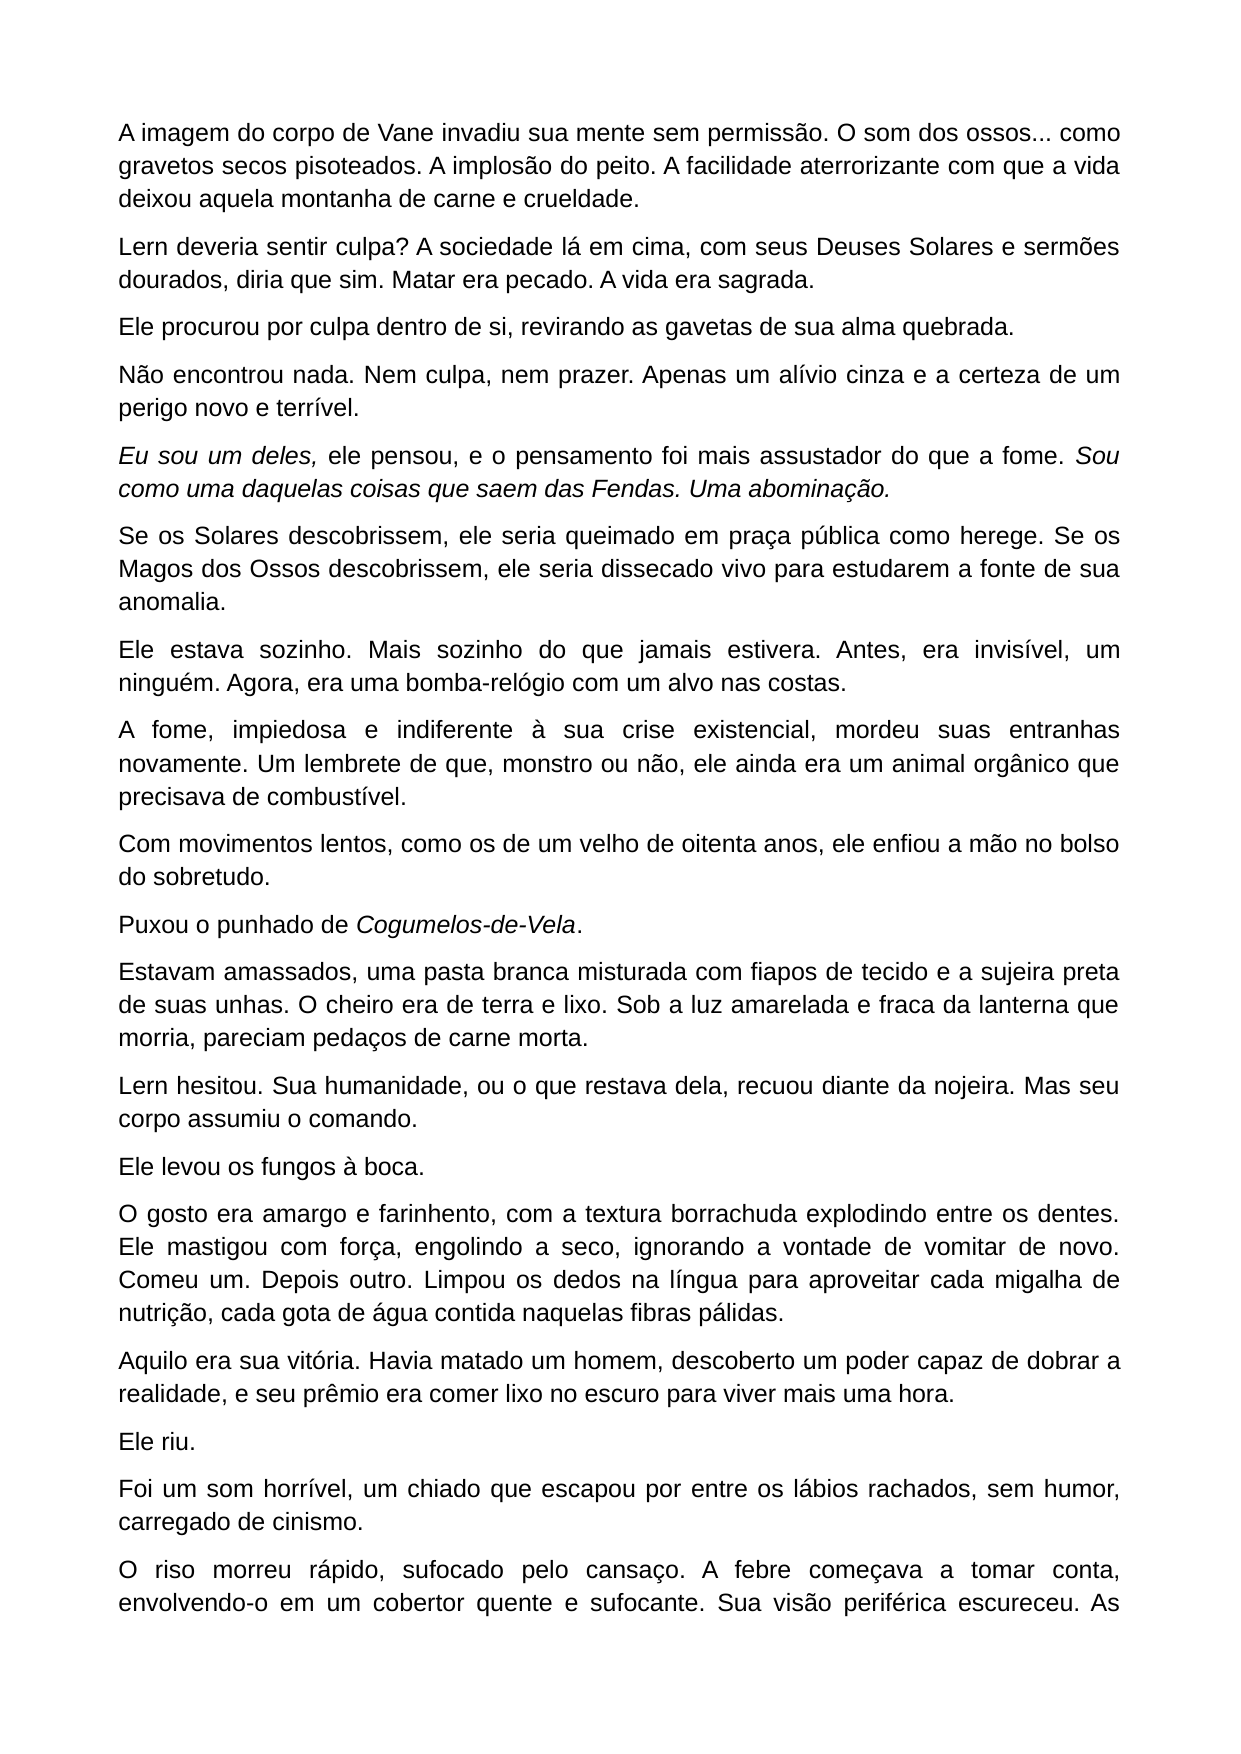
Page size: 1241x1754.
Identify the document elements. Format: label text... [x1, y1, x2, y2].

text Se os Solares descobrissem, ele seria queimado em praça pública como herege. Se os Magos dos Ossos descobrissem, ele seria dissecado vivo para estudarem a fonte de sua anomalia. [118, 521, 1122, 616]
text Ele riu. [118, 1427, 1122, 1455]
text A fome, impiedosa e indiferente à sua crise existencial, mordeu suas entranhas novamente. Um lembrete de que, monstro ou não, ele ainda era um animal orgânico que precisava de combustível. [118, 716, 1122, 810]
text Com movimentos lentos, como os de um velho de oitenta anos, ele enfiou a mão no bolso do sobretudo. [118, 829, 1122, 891]
text Estavam amassados, uma pasta branca misturada com fiapos de tecido e a sujeira preta de suas unhas. O cheiro era de terra e lixo. Sob a luz amarelada e fraca da lanterna que morria, pareciam pedaços de carne morta. [118, 957, 1122, 1052]
text Ele levou os fungos à boca. [118, 1152, 1122, 1180]
text Foi um som horrível, um chiado que escapou por entre os lábios rachados, sem humor, carregado de cinismo. [118, 1474, 1122, 1536]
text Lern hesitou. Sua humanidade, ou o que restava dela, recuou diante da nojeira. Mas seu corpo assumiu o comando. [118, 1071, 1122, 1133]
text Ele estava sozinho. Mais sozinho do que jamais estivera. Antes, era invisível, um ninguém. Agora, era uma bomba-relógio com um alvo nas costas. [118, 635, 1122, 697]
text A imagem do corpo de Vane invadiu sua mente sem permissão. O som dos ossos... como gravetos secos pisoteados. A implosão do peito. A facilidade aterrorizante com que a vida deixou aquela montanha de carne e crueldade. [118, 118, 1122, 213]
text Aquilo era sua vitória. Havia matado um homem, descoberto um poder capaz de dobrar a realidade, e seu prêmio era comer lixo no escuro para viver mais uma hora. [118, 1346, 1122, 1408]
text Não encontrou nada. Nem culpa, nem prazer. Apenas um alívio cinza e a certeza de um perigo novo e terrível. [118, 360, 1122, 422]
text Ele procurou por culpa dentro de si, revirando as gavetas de sua alma quebrada. [118, 312, 1122, 341]
text Eu sou um deles, ele pensou, e o pensamento foi mais assustador do que a fome. Sou como uma daquelas coisas que saem das Fendas. Uma abominação. [118, 441, 1122, 502]
text O riso morreu rápido, sufocado pelo cansaço. A febre começava a tomar conta, envolvendo-o em um cobertor quente e sufocante. Sua visão periférica escureceu. As [118, 1555, 1122, 1617]
text O gosto era amargo e farinhento, com a textura borrachuda explodindo entre os dentes. Ele mastigou com força, engolindo a seco, ignorando a vontade de vomitar de novo. Comeu um. Depois outro. Limpou os dedos na língua para aproveitar cada migalha de nutrição, cada gota de água contida naquelas fibras pálidas. [118, 1199, 1122, 1327]
text Lern deveria sentir culpa? A sociedade lá em cima, com seus Deuses Solares e sermões dourados, diria que sim. Matar era pecado. A vida era sagrada. [118, 232, 1122, 293]
text Puxou o punhado de Cogumelos-de-Vela. [118, 910, 1122, 938]
